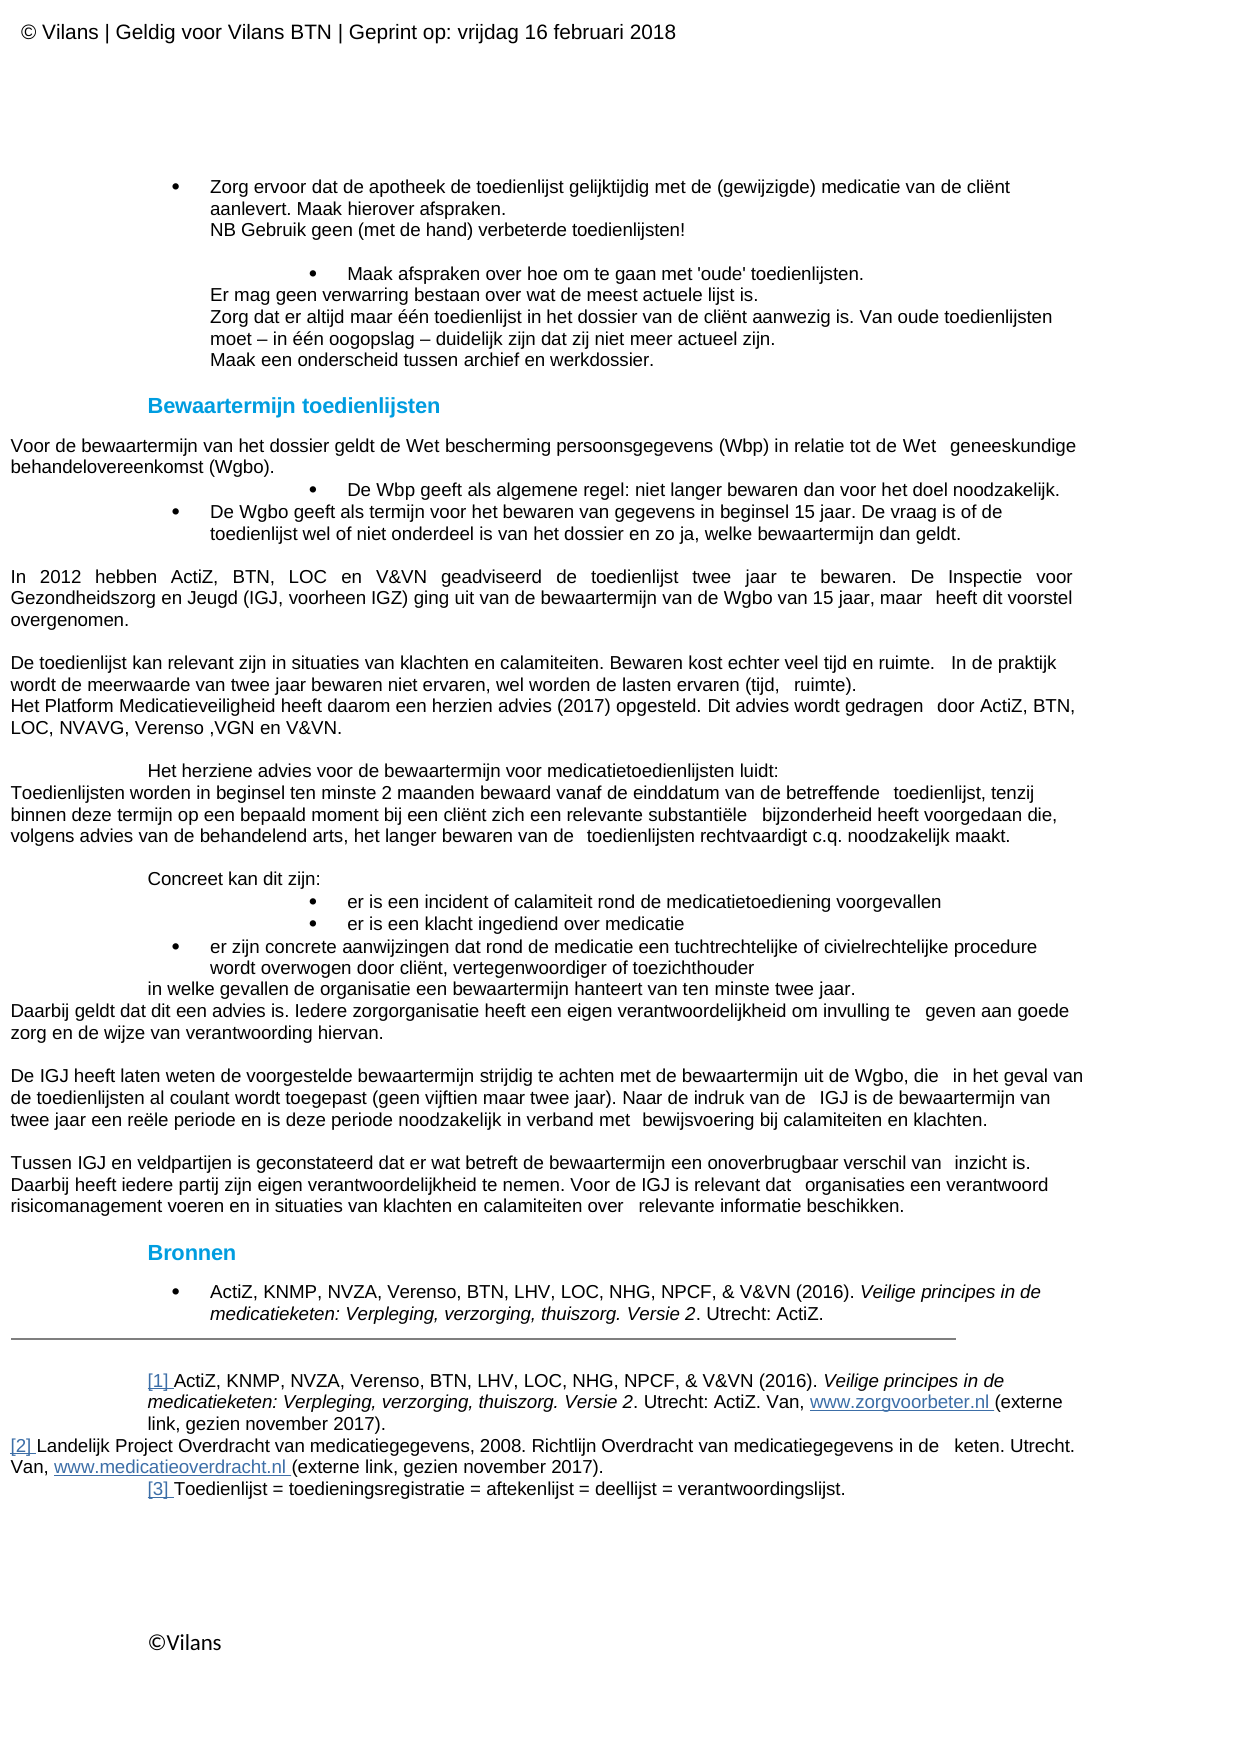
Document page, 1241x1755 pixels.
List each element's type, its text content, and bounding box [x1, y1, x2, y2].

text Het Platform Medicatieveiligheid heeft daarom een herzien advies (2017) opgesteld. Dit advies wordt gedragen door ActiZ, BTN, LOC, NVAVG, Verenso ,VGN en V&VN. [10, 695, 1082, 738]
subtitle Bronnen [147, 1240, 1105, 1265]
list Maak afspraken over hoe om te gaan met 'oude' toedienlijsten. [309, 262, 1105, 284]
text [3] Toedienlijst = toedieningsregistratie = aftekenlijst = deellijst = verantwoordingslijst. [147, 1478, 1105, 1499]
list er is een klacht ingediend over medicatie [309, 913, 1105, 935]
list Zorg ervoor dat de apotheek de toedienlijst gelijktijdig met de (gewijzigde) medicatie van de cliënt aanlevert. Maak hierover afspraken. [172, 176, 1017, 219]
text De IGJ heeft laten weten de voorgestelde bewaartermijn strijdig te achten met de bewaartermijn uit de Wgbo, die in het geval van de toedienlijsten al coulant wordt toegepast (geen vijftien maar twee jaar). Naar de indruk van de IGJ is de bewaartermijn van twee jaar een reële periode en is deze periode noodzakelijk in verband met bewijsvoering bij calamiteiten en klachten. [10, 1065, 1086, 1130]
text Concreet kan dit zijn: [147, 868, 1105, 890]
text In 2012 hebben ActiZ, BTN, LOC en V&VN geadviseerd de toedienlijst twee jaar te bewaren. De Inspectie voor Gezondheidszorg en Jeugd (IGJ, voorheen IGZ) ging uit van de bewaartermijn van de Wgbo van 15 jaar, maar heeft dit voorstel overgenomen. [10, 566, 1073, 630]
text [2] Landelijk Project Overdracht van medicatiegegevens, 2008. Richtlijn Overdracht van medicatiegegevens in de keten. Utrecht. Van, www.medicatieoverdracht.nl (externe link, gezien november 2017). [10, 1434, 1082, 1478]
list De Wgbo geeft als termijn voor het bewaren van gegevens in beginsel 15 jaar. De vraag is of de toedienlijst wel of niet onderdeel is van het dossier en zo ja, welke bewaartermijn dan geldt. [172, 501, 1007, 544]
text in welke gevallen de organisatie een bewaartermijn hanteert van ten minste twee jaar. [147, 979, 1105, 1000]
list er is een incident of calamiteit rond de medicatietoediening voorgevallen [309, 890, 1105, 913]
text Er mag geen verwarring bestaan over wat de meest actuele lijst is. [210, 284, 1105, 306]
list De Wbp geeft als algemene regel: niet langer bewaren dan voor het doel noodzakelijk. [309, 478, 1105, 501]
text NB Gebruik geen (met de hand) verbeterde toedienlijsten! [210, 219, 1105, 241]
text Maak een onderscheid tussen archief en werkdossier. [210, 349, 1105, 370]
text Tussen IGJ en veldpartijen is geconstateerd dat er wat betreft de bewaartermijn een onoverbrugbaar verschil van inzicht is. Daarbij heeft iedere partij zijn eigen verantwoordelijkheid te nemen. Voor de IGJ is relevant dat organisaties een verantwoord risicomanagement voeren en in situaties van klachten en calamiteiten over relevante informatie beschikken. [10, 1152, 1082, 1217]
subtitle Bewaartermijn toedienlijsten [147, 393, 1105, 418]
text Zorg dat er altijd maar één toedienlijst in het dossier van de cliënt aanwezig is. Van oude toedienlijsten moet – in één oogopslag – duidelijk zijn dat zij niet meer actueel zijn. [210, 306, 1082, 349]
text Voor de bewaartermijn van het dossier geldt de Wet bescherming persoonsgegevens (Wbp) in relatie tot de Wet geneeskundige behandelovereenkomst (Wgbo). [10, 435, 1082, 478]
text [1] ActiZ, KNMP, NVZA, Verenso, BTN, LHV, LOC, NHG, NPCF, & V&VN (2016). Veilige principes in de medicatieketen: Verpleging, verzorging, thuiszorg. Versie 2. Utrecht: ActiZ. Van, www.zorgvoorbeter.nl (externe link, gezien november 2017). [147, 1369, 1086, 1434]
text Toedienlijsten worden in beginsel ten minste 2 maanden bewaard vanaf de einddatum van de betreffende toedienlijst, tenzij binnen deze termijn op een bepaald moment bij een cliënt zich een relevante substantiële bijzonderheid heeft voorgedaan die, volgens advies van de behandelend arts, het langer bewaren van de toedienlijsten rechtvaardigt c.q. noodzakelijk maakt. [10, 782, 1082, 847]
text De toedienlijst kan relevant zijn in situaties van klachten en calamiteiten. Bewaren kost echter veel tijd en ruimte. In de praktijk wordt de meerwaarde van twee jaar bewaren niet ervaren, wel worden de lasten ervaren (tijd, ruimte). [10, 652, 1082, 695]
text Het herziene advies voor de bewaartermijn voor medicatietoedienlijsten luidt: [147, 760, 1105, 782]
text Daarbij geldt dat dit een advies is. Iedere zorgorganisatie heeft een eigen verantwoordelijkheid om invulling te geven aan goede zorg en de wijze van verantwoording hiervan. [10, 1000, 1082, 1043]
list ActiZ, KNMP, NVZA, Verenso, BTN, LHV, LOC, NHG, NPCF, & V&VN (2016). Veilige principes in de medicatieketen: Verpleging, verzorging, thuiszorg. Versie 2. Utrecht: ActiZ. [172, 1281, 1048, 1324]
list er zijn concrete aanwijzingen dat rond de medicatie een tuchtrechtelijke of civielrechtelijke procedure wordt overwogen door cliënt, vertegenwoordiger of toezichthouder [172, 935, 1045, 979]
